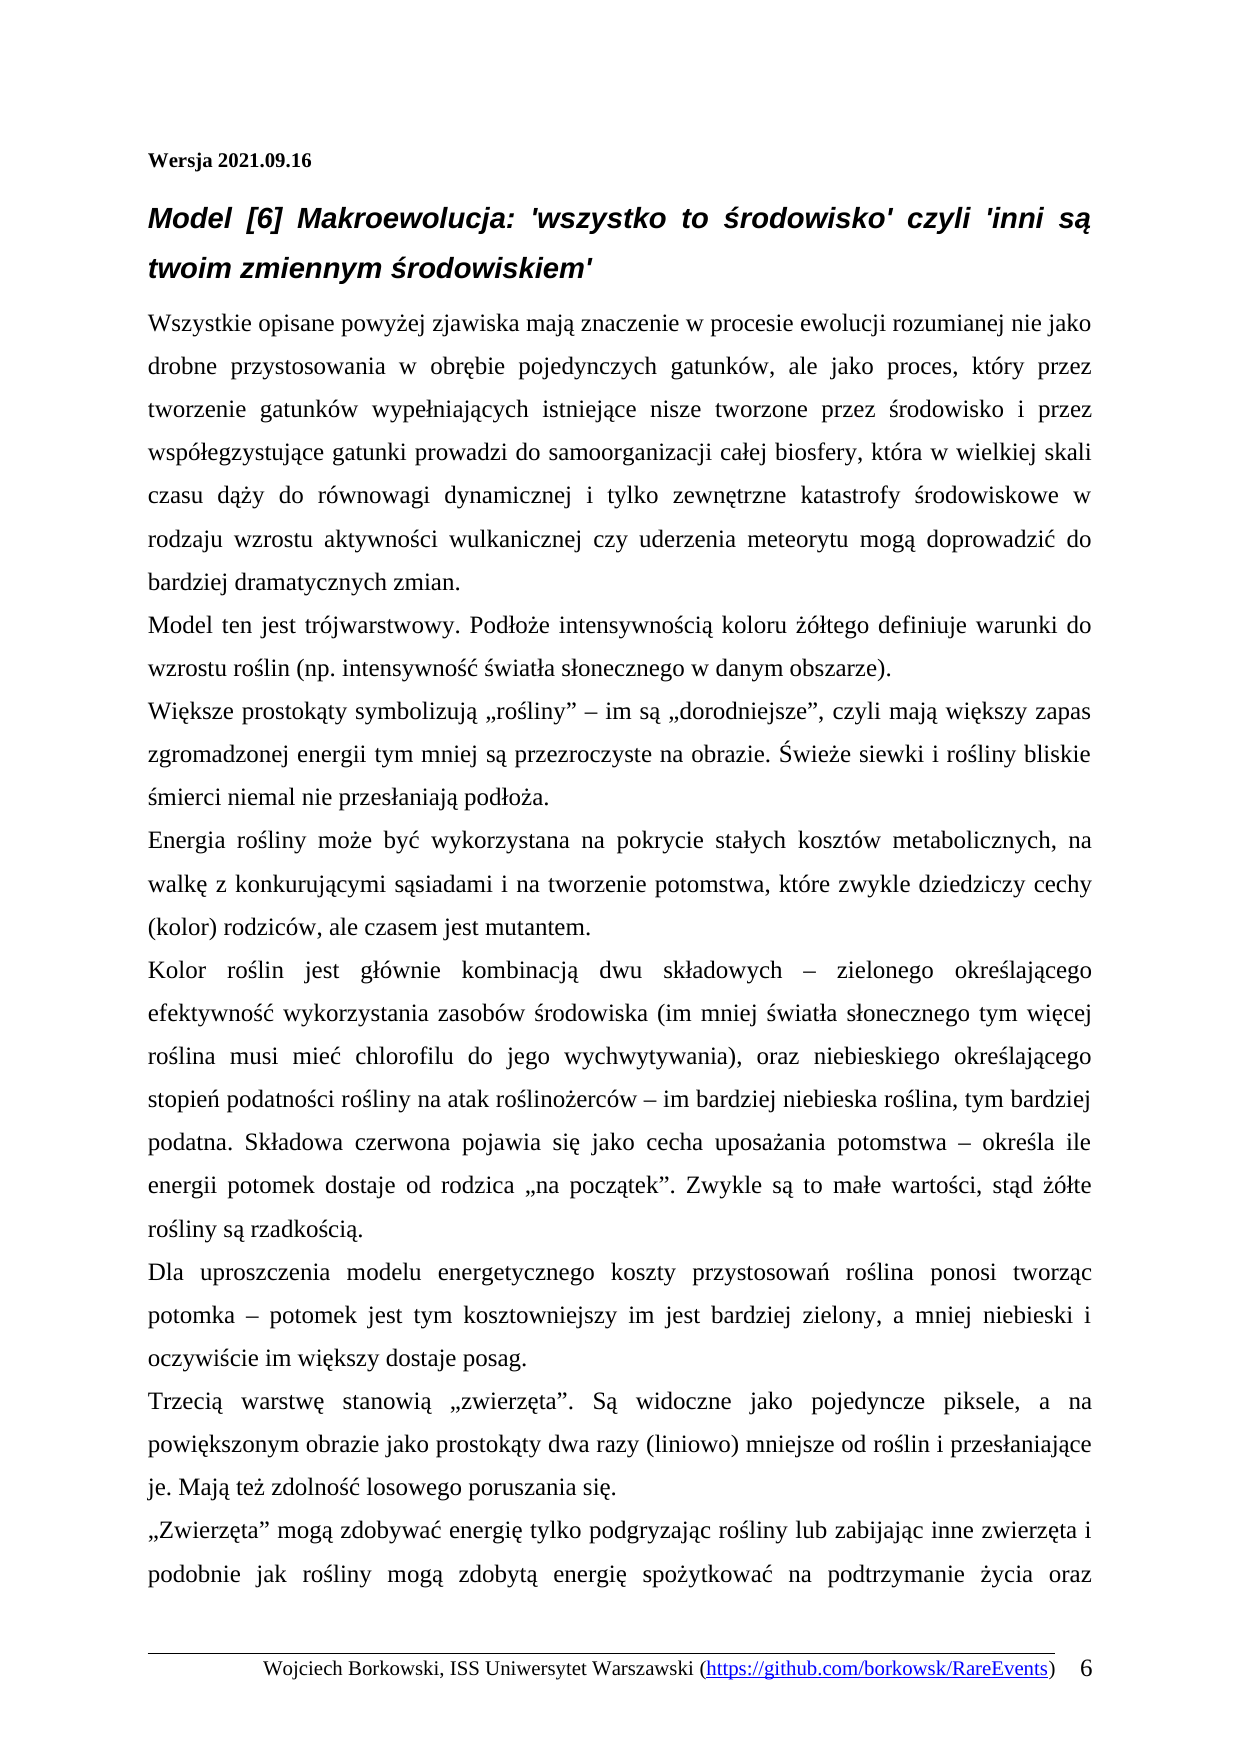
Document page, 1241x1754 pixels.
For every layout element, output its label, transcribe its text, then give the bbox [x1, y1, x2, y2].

text Model ten jest trójwarstwowy. Podłoże intensywnością koloru żółtego definiuje warunki do wzrostu roślin (np. intensywność światła słonecznego w danym obszarze). [148, 610, 1093, 682]
text Trzecią warstwę stanowią „zwierzęta”. Są widoczne jako pojedyncze piksele, a na powiększonym obrazie jako prostokąty dwa razy (liniowo) mniejsze od roślin i przesłaniające je. Mają też zdolność losowego poruszania się. [148, 1386, 1093, 1501]
text Większe prostokąty symbolizują „rośliny” – im są „dorodniejsze”, czyli mają większy zapas zgromadzonej energii tym mniej są przezroczyste na obrazie. Świeże siewki i rośliny bliskie śmierci niemal nie przesłaniają podłoża. [148, 696, 1093, 811]
text Kolor roślin jest głównie kombinacją dwu składowych – zielonego określającego efektywność wykorzystania zasobów środowiska (im mniej światła słonecznego tym więcej roślina musi mieć chlorofilu do jego wychwytywania), oraz niebieskiego określającego stopień podatności rośliny na atak roślinożerców – im bardziej niebieska roślina, tym bardziej podatna. Składowa czerwona pojawia się jako cecha uposażania potomstwa – określa ile energii potomek dostaje od rodzica „na początek”. Zwykle są to małe wartości, stąd żółte rośliny są rzadkością. [148, 955, 1093, 1242]
text Dla uproszczenia modelu energetycznego koszty przystosowań roślina ponosi tworząc potomka – potomek jest tym kosztowniejszy im jest bardziej zielony, a mniej niebieski i oczywiście im większy dostaje posag. [148, 1257, 1093, 1372]
text „Zwierzęta” mogą zdobywać energię tylko podgryzając rośliny lub zabijając inne zwierzęta i podobnie jak rośliny mogą zdobytą energię spożytkować na podtrzymanie życia oraz [148, 1516, 1093, 1587]
text Energia rośliny może być wykorzystana na pokrycie stałych kosztów metabolicznych, na walkę z konkurującymi sąsiadami i na tworzenie potomstwa, które zwykle dziedziczy cechy (kolor) rodziców, ale czasem jest mutantem. [148, 826, 1093, 941]
subtitle Model [6] Makroewolucja: 'wszystko to środowisko' czyli 'inni są twoim zmiennym środowiskiem' [148, 201, 1093, 285]
text Wszystkie opisane powyżej zjawiska mają znaczenie w procesie ewolucji rozumianej nie jako drobne przystosowania w obrębie pojedynczych gatunków, ale jako proces, który przez tworzenie gatunków wypełniających istniejące nisze tworzone przez środowisko i przez współegzystujące gatunki prowadzi do samoorganizacji całej biosfery, która w wielkiej skali czasu dąży do równowagi dynamicznej i tylko zewnętrzne katastrofy środowiskowe w rodzaju wzrostu aktywności wulkanicznej czy uderzenia meteorytu mogą doprowadzić do bardziej dramatycznych zmian. [148, 308, 1093, 596]
